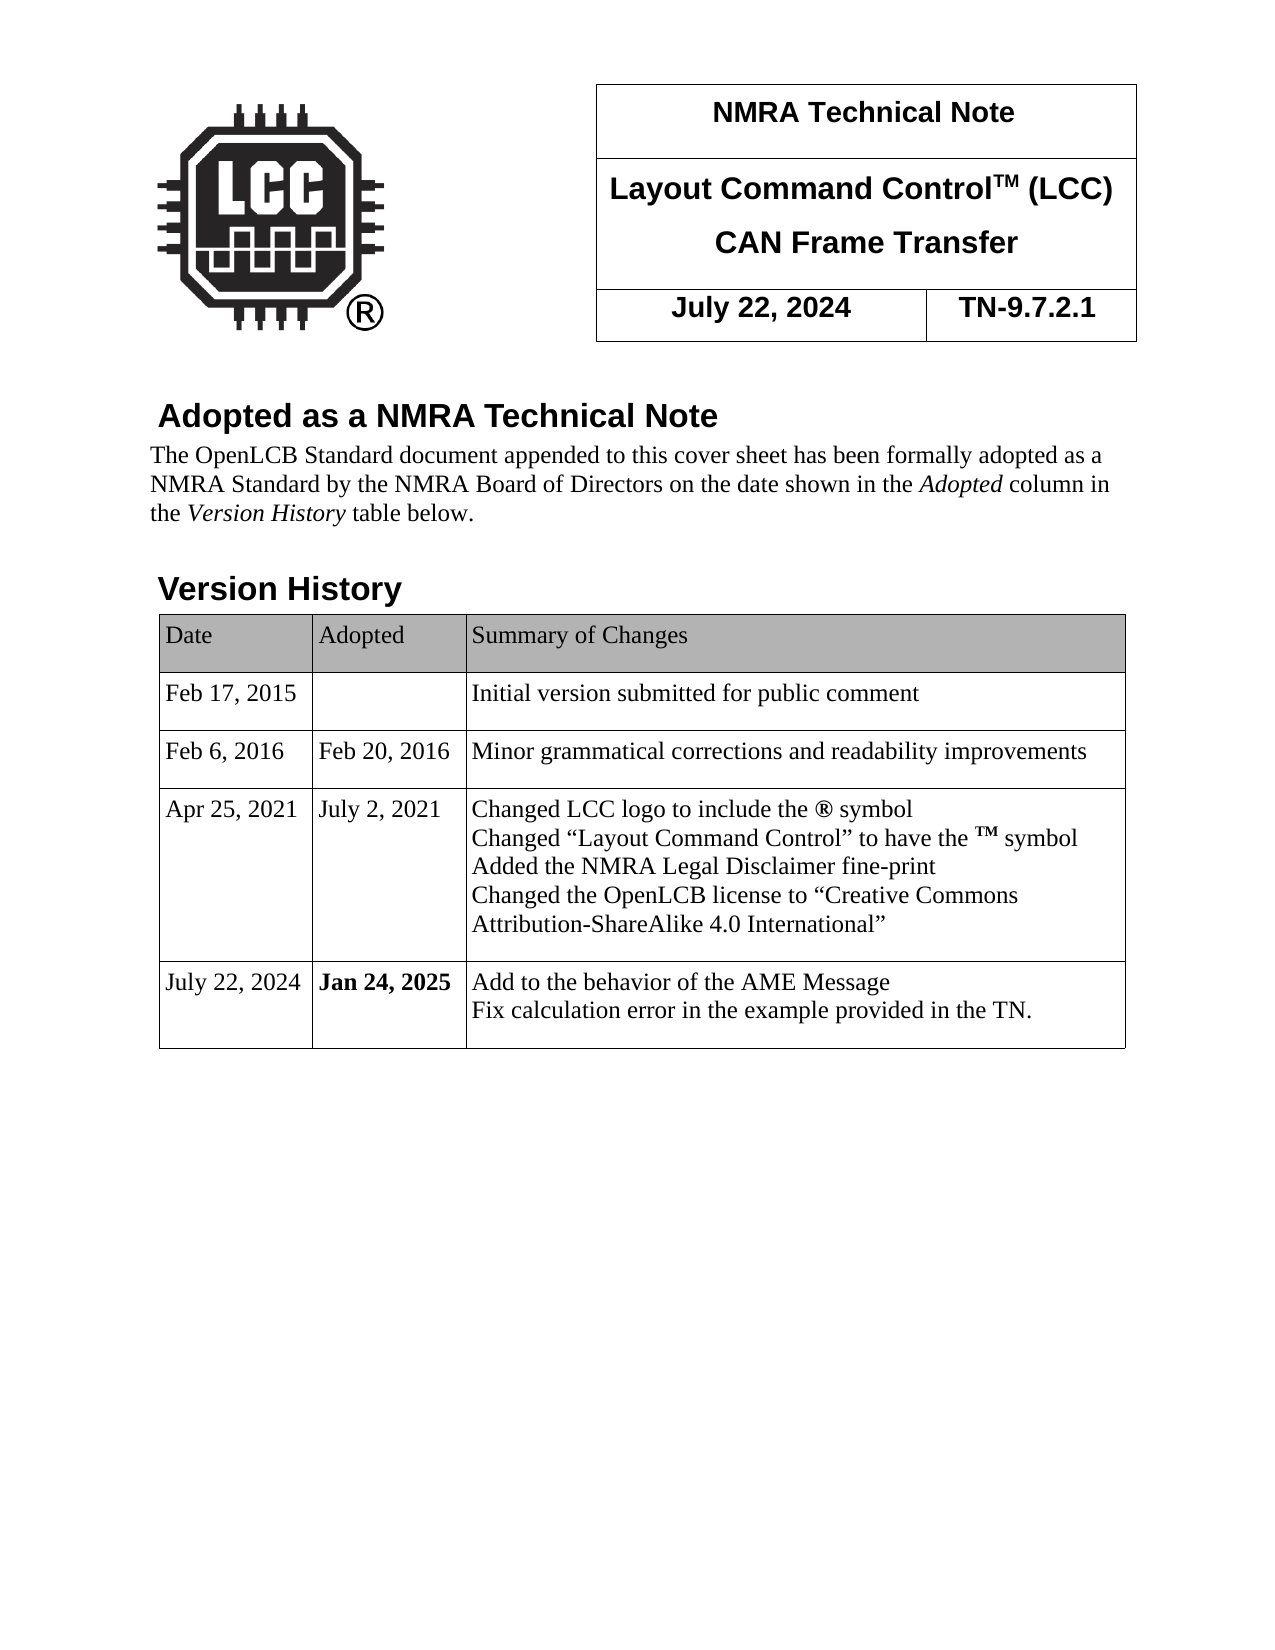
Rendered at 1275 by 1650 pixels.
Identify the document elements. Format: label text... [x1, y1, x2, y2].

table_cell Jan 24, 2025 [313, 962, 466, 1048]
table_cell Feb 17, 2015 [160, 673, 312, 730]
table_cell Initial version submitted for public comment [467, 673, 1125, 730]
subtitle Version History [112, 569, 1125, 608]
table_header Date [160, 615, 312, 672]
table_cell Minor grammatical corrections and readability improvements [467, 731, 1125, 788]
table_header Summary of Changes [467, 615, 1125, 672]
table_cell Feb 20, 2016 [313, 731, 466, 788]
picture [138, 85, 405, 347]
table_cell July 22, 2024 [160, 962, 312, 1048]
table_cell July 2, 2021 [313, 789, 466, 961]
table_header Adopted [313, 615, 466, 672]
subtitle Adopted as a NMRA Technical Note [112, 396, 1125, 434]
table_cell Add to the behavior of the AME Message Fix calculation error in the example provided in the TN. [467, 962, 1125, 1048]
table_cell Apr 25, 2021 [160, 789, 312, 961]
table_cell Changed LCC logo to include the ® symbol Changed “Layout Command Control” to have the TM symbol Added the NMRA Legal Disclaimer fine-print Changed the OpenLCB license to “Creative Commons Attribution-ShareAlike 4.0 International” [467, 789, 1125, 961]
table_cell [313, 673, 466, 730]
text The OpenLCB Standard document appended to this cover sheet has been formally adopted as a NMRA Standard by the NMRA Board of Directors on the date shown in the Adopted column in the Version History table below. [150, 440, 1125, 527]
table_cell Feb 6, 2016 [160, 731, 312, 788]
